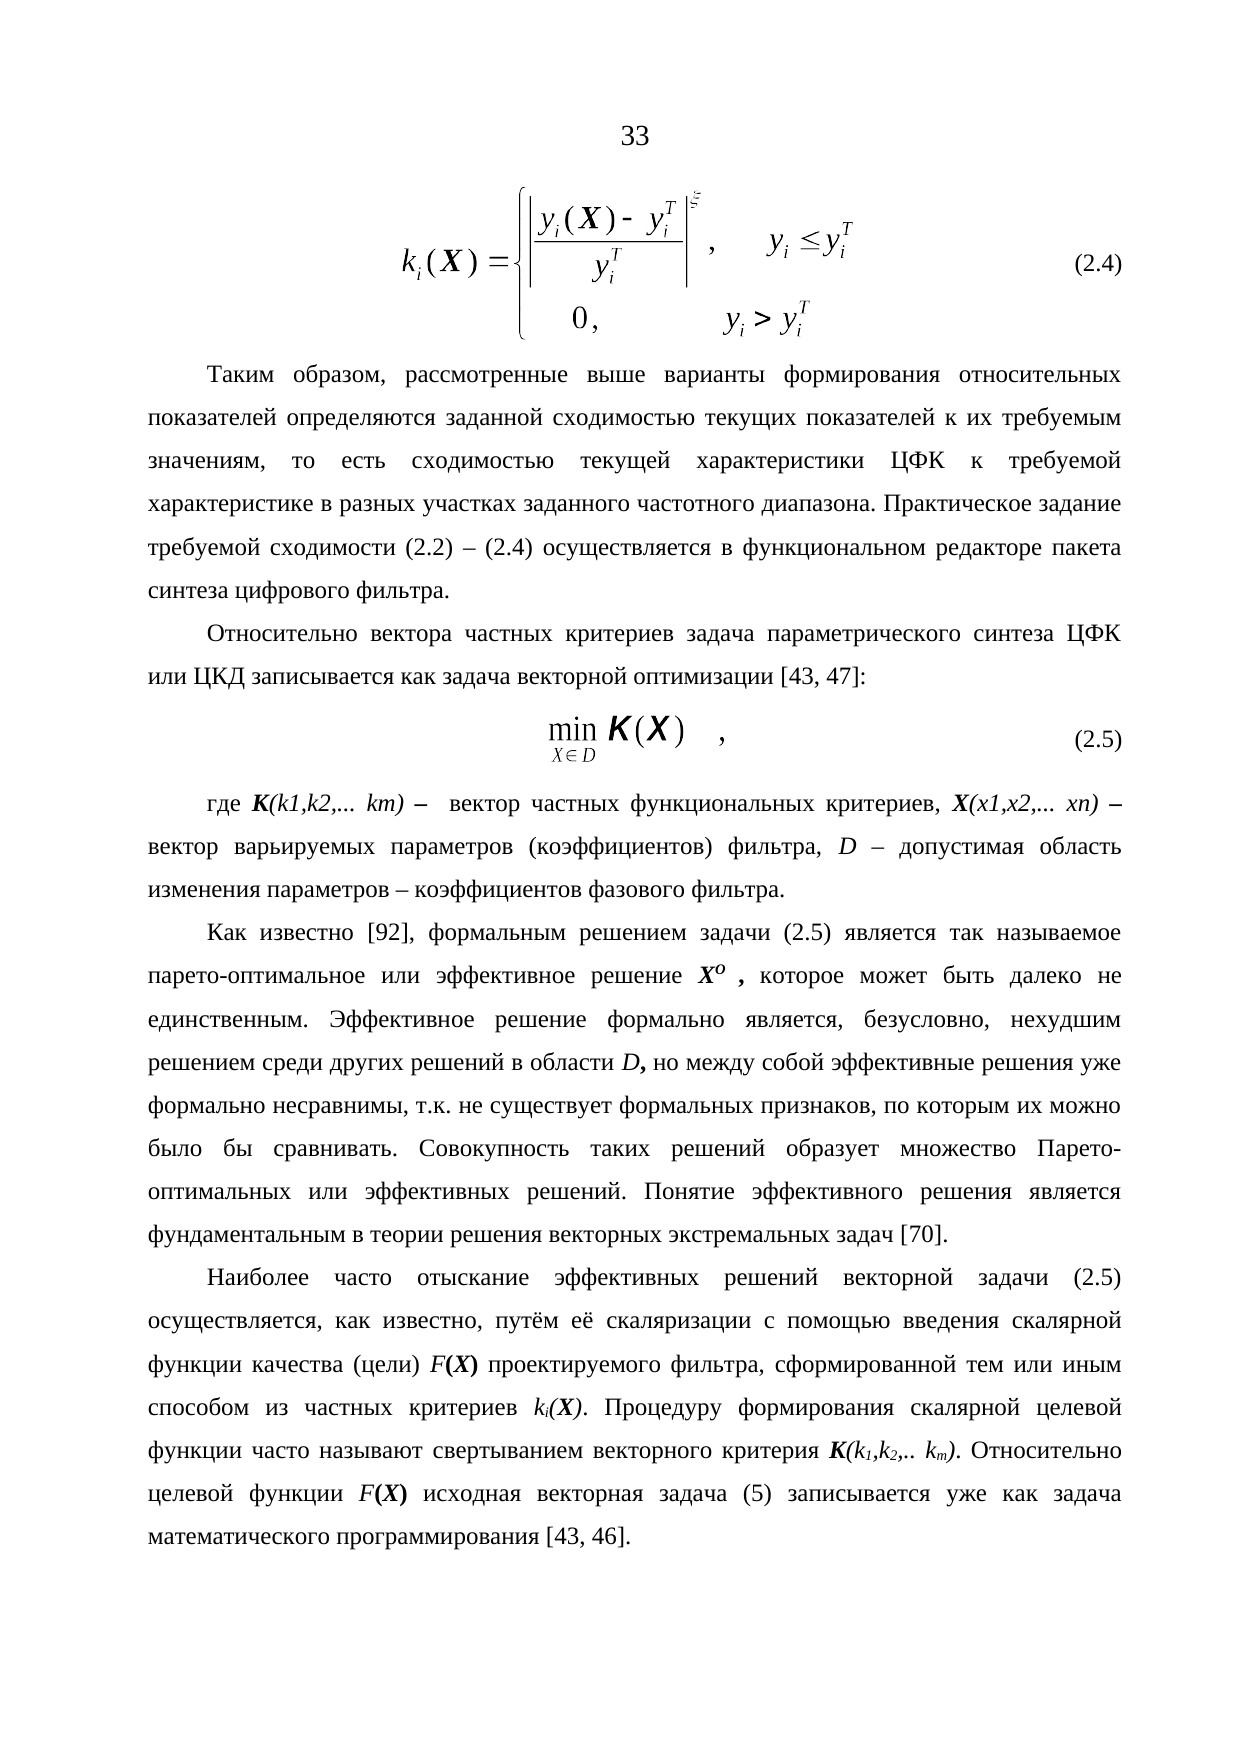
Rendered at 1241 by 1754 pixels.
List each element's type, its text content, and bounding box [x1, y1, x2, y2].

text Относительно вектора частных критериев задача параметрического синтеза ЦФК или ЦКД записывается как задача векторной оптимизации [43, 47]: [148, 618, 1122, 690]
text Наиболее часто отыскание эффективных решений векторной задачи (2.5) осуществляется, как известно, путём её скаляризации с помощью введения скалярной функции качества (цели) F(X) проектируемого фильтра, сформированной тем или иным способом из частных критериев ki(X). Процедуру формирования скалярной целевой функции часто называют свертыванием векторного критерия K(k1,k2,.. km). Относительно целевой функции F(X) исходная векторная задача (5) записывается уже как задача математического программирования [43, 46]. [148, 1262, 1122, 1550]
text (2.5) [148, 704, 1122, 774]
text Как известно [92], формальным решением задачи (2.5) является так называемое парето-оптимальное или эффективное решение XO , которое может быть далеко не единственным. Эффективное решение формально является, безусловно, нехудшим решением среди других решений в области D, но между собой эффективные решения уже формально несравнимы, т.к. не существует формальных признаков, по которым их можно было бы сравнивать. Совокупность таких решений образует множество Парето-оптимальных или эффективных решений. Понятие эффективного решения является фундаментальным в теории решения векторных экстремальных задач [70]. [148, 917, 1122, 1248]
text Таким образом, рассмотренные выше варианты формирования относительных показателей определяются заданной сходимостью текущих показателей к их требуемым значениям, то есть сходимостью текущей характеристики ЦФК к требуемой характеристике в разных участках заданного частотного диапазона. Практическое задание требуемой сходимости (2.2) – (2.4) осуществляется в функциональном редакторе пакета синтеза цифрового фильтра. [148, 359, 1122, 603]
text где К(k1,k2,... km) – вектор частных функциональных критериев, X(x1,x2,... xn) – вектор варьируемых параметров (коэффициентов) фильтра, D – допустимая область изменения параметров – коэффициентов фазового фильтра. [148, 788, 1122, 903]
text (2.4) [148, 181, 1122, 345]
